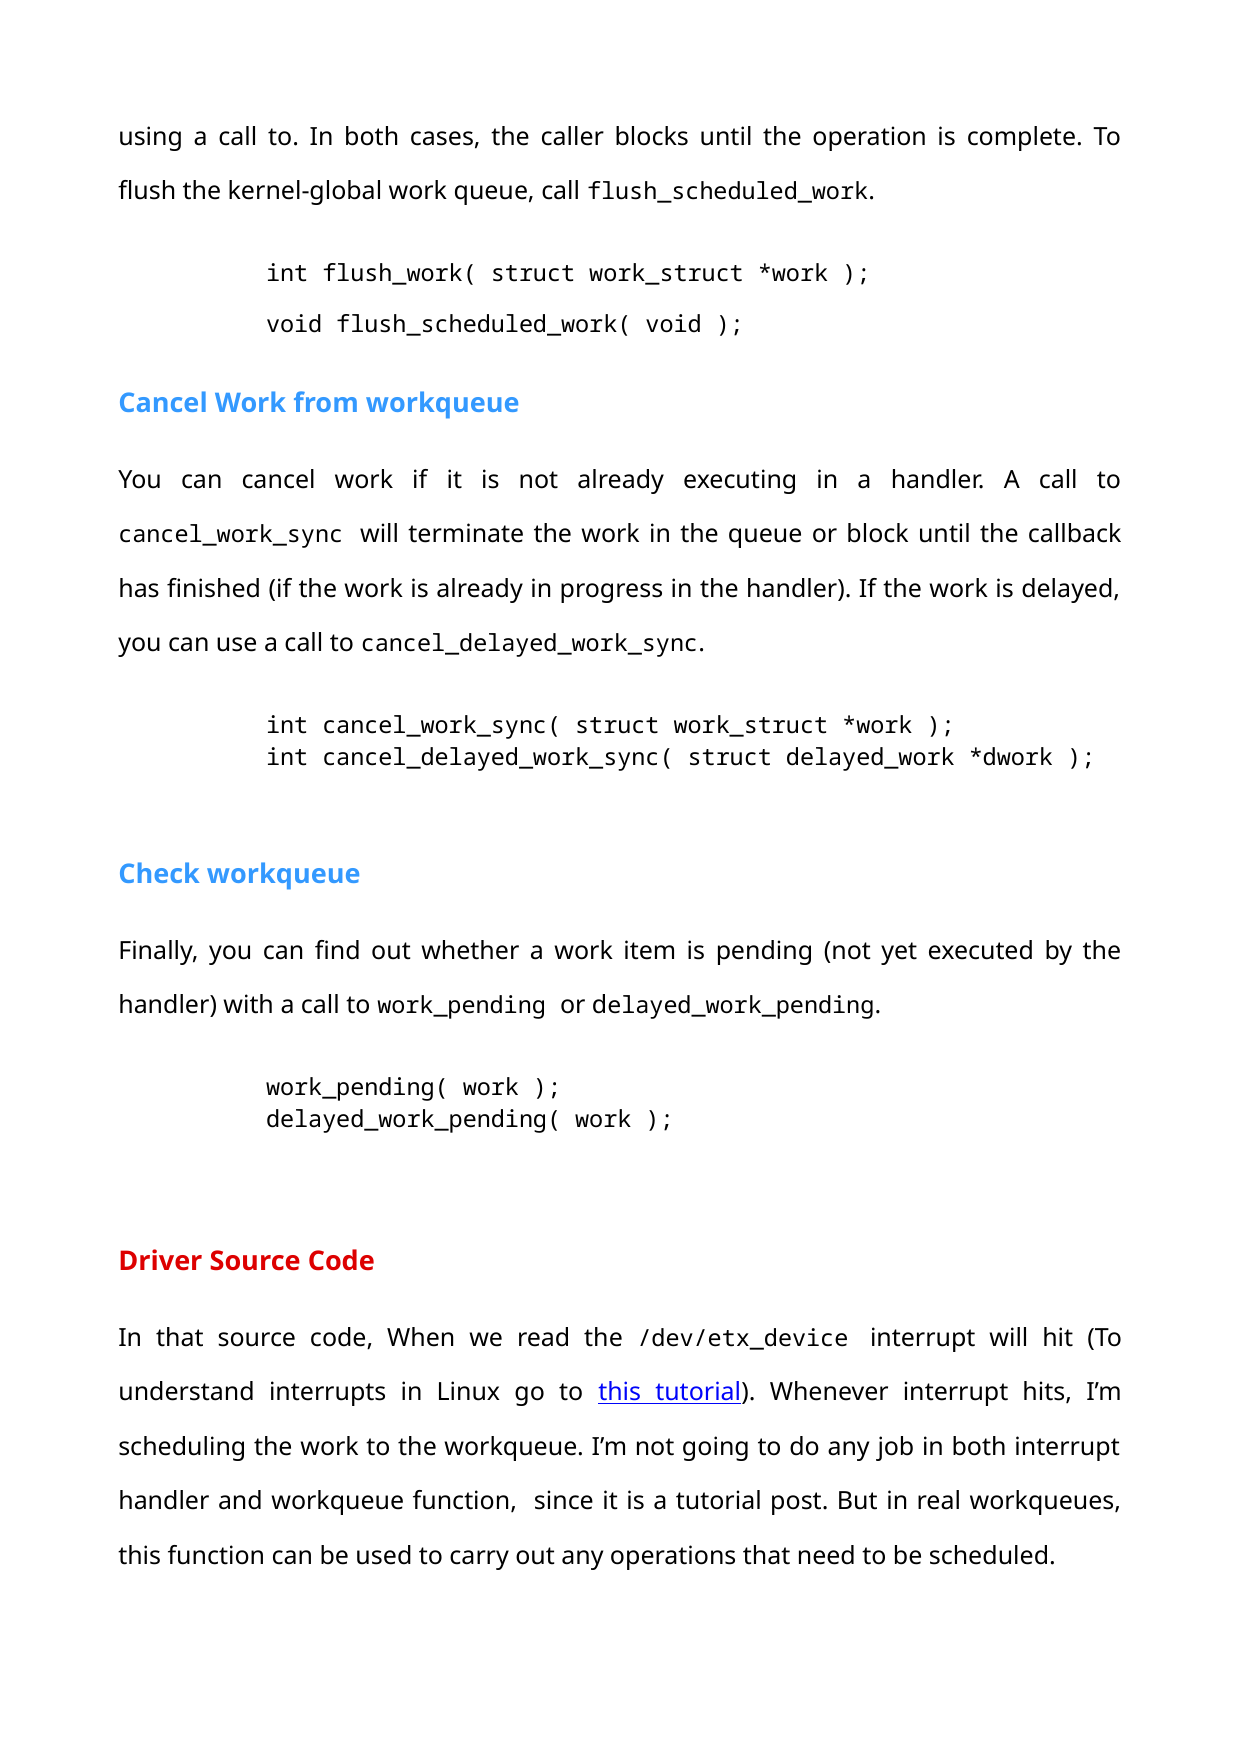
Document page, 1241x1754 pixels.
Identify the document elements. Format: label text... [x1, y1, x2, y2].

text using a call to. In both cases, the caller blocks until the operation is complete. To flush the kernel-global work queue, call flush_scheduled_work. [118, 118, 1122, 207]
text int flush_work( struct work_struct *work ); [118, 256, 1122, 288]
text You can cancel work if it is not already executing in a handler. A call to cancel_work_sync will terminate the work in the queue or block until the callback has finished (if the work is already in progress in the handler). If the work is delayed, you can use a call to cancel_delayed_work_sync. [118, 461, 1122, 659]
text work_pending( work ); [118, 1070, 1122, 1102]
subtitle Driver Source Code [118, 1241, 1122, 1278]
subtitle Check workqueue [118, 854, 1122, 891]
text int cancel_work_sync( struct work_struct *work ); [118, 708, 1122, 740]
subtitle Cancel Work from workqueue [118, 383, 1122, 420]
text int cancel_delayed_work_sync( struct delayed_work *dwork ); [118, 740, 1122, 772]
text delayed_work_pending( work ); [118, 1102, 1122, 1134]
text void flush_scheduled_work( void ); [118, 307, 1122, 339]
text In that source code, When we read the /dev/etx_device interrupt will hit (To understand interrupts in Linux go to this tutorial). Whenever interrupt hits, I’m scheduling the work to the workqueue. I’m not going to do any job in both interrupt handler and workqueue function, since it is a tutorial post. But in real workqueues, this function can be used to carry out any operations that need to be scheduled. [118, 1319, 1122, 1571]
text Finally, you can find out whether a work item is pending (not yet executed by the handler) with a call to work_pending or delayed_work_pending. [118, 932, 1122, 1021]
